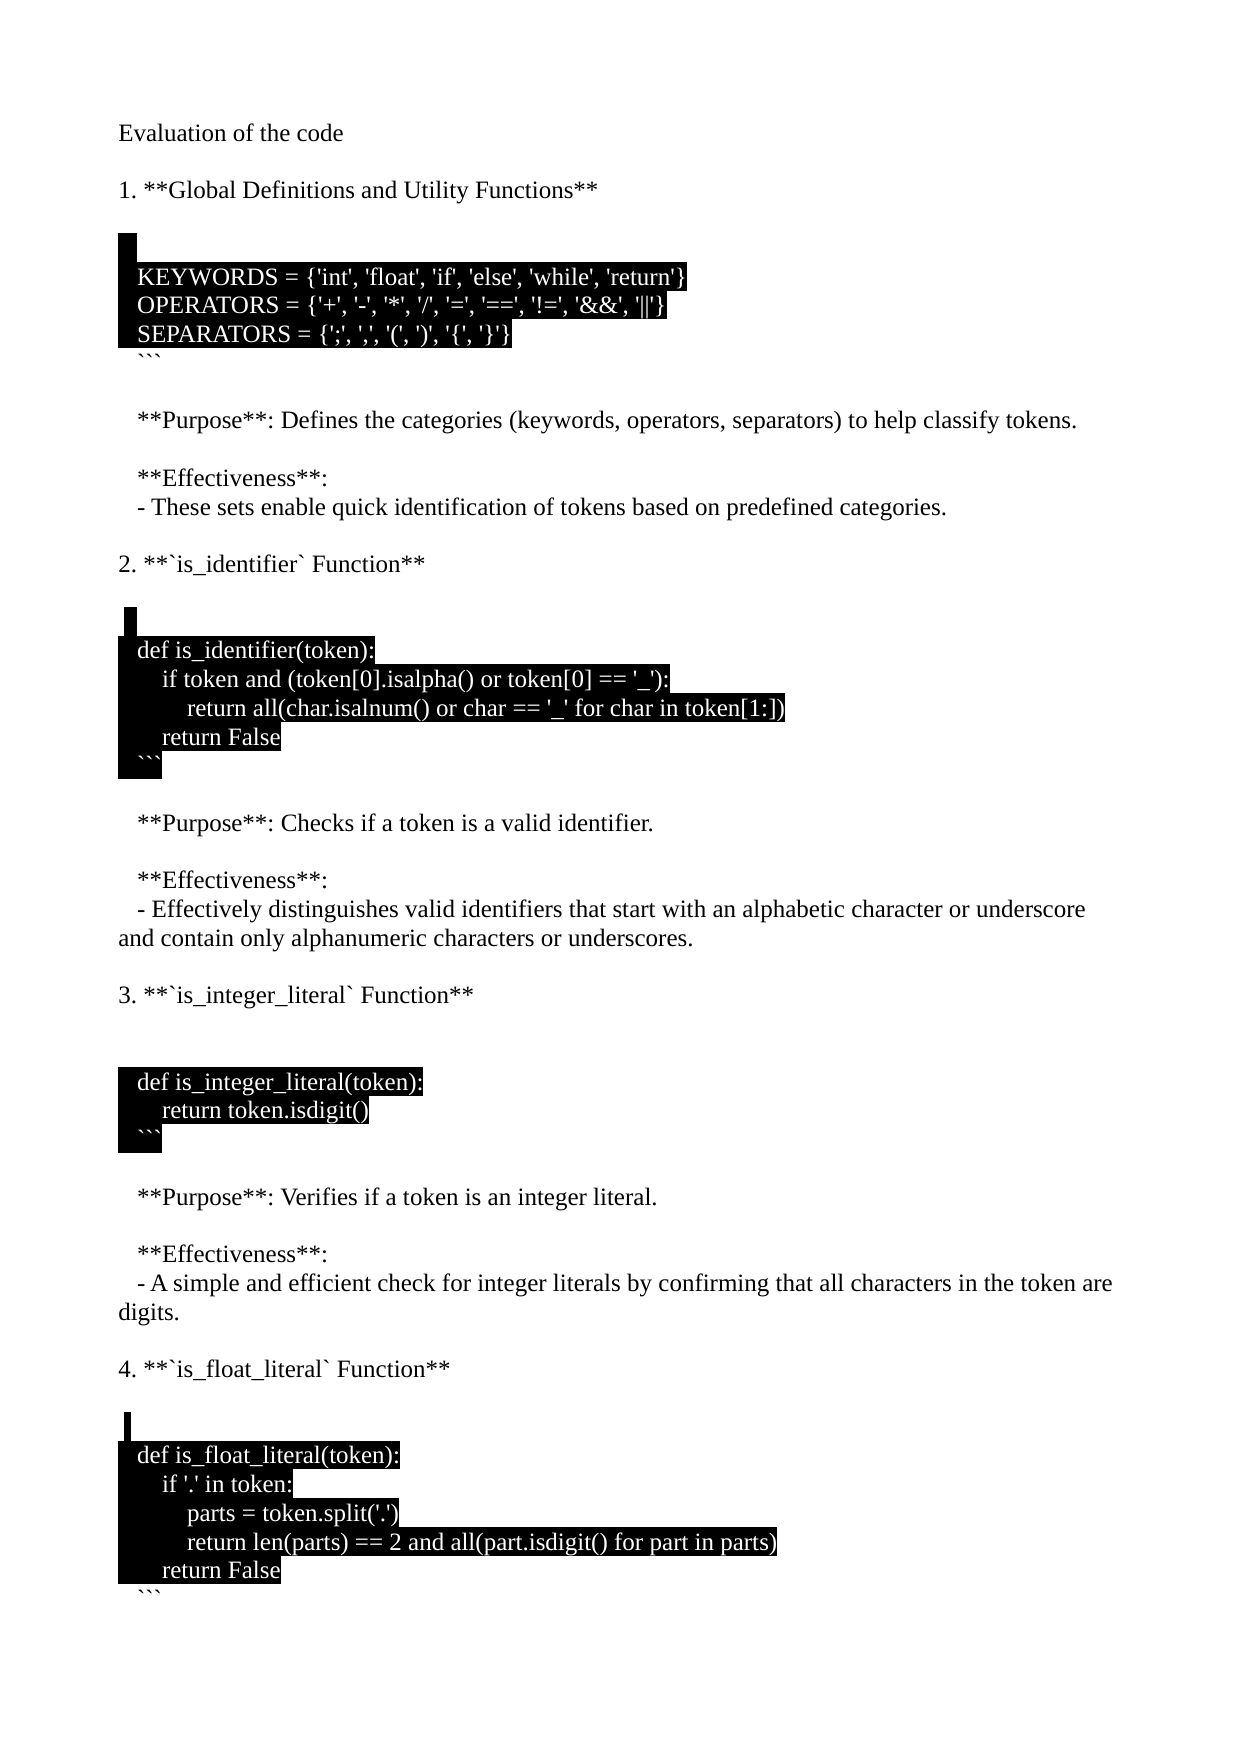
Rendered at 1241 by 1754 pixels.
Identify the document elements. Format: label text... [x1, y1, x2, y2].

text **Purpose**: Verifies if a token is an integer literal. [118, 1182, 1122, 1211]
text if '.' in token: [118, 1469, 1122, 1498]
text return False [118, 722, 1122, 751]
text **Effectiveness**: [118, 1239, 1122, 1268]
text 4. **`is_float_literal` Function** [118, 1354, 1122, 1383]
text OPERATORS = {'+', '-', '*', '/', '=', '==', '!=', '&&', '||'} [118, 291, 1122, 319]
text if token and (token[0].isalpha() or token[0] == '_'): [118, 664, 1122, 693]
text **Purpose**: Checks if a token is a valid identifier. [118, 808, 1122, 837]
text ``` [118, 1584, 1122, 1613]
text return all(char.isalnum() or char == '_' for char in token[1:]) [118, 693, 1122, 722]
text ``` [118, 1124, 1122, 1153]
text def is_float_literal(token): [118, 1441, 1122, 1469]
text 2. **`is_identifier` Function** [118, 549, 1122, 578]
text return len(parts) == 2 and all(part.isdigit() for part in parts) [118, 1527, 1122, 1556]
text **Effectiveness**: [118, 463, 1122, 492]
text Evaluation of the code [118, 118, 1122, 147]
text - These sets enable quick identification of tokens based on predefined categories. [118, 492, 1122, 521]
text 3. **`is_integer_literal` Function** [118, 981, 1122, 1009]
text 1. **Global Definitions and Utility Functions** [118, 176, 1122, 204]
text parts = token.split('.') [118, 1498, 1122, 1527]
text def is_identifier(token): [118, 636, 1122, 664]
text **Effectiveness**: [118, 866, 1122, 894]
text return False [118, 1556, 1122, 1584]
text def is_integer_literal(token): [118, 1067, 1122, 1096]
text - A simple and efficient check for integer literals by confirming that all characters in the token are digits. [118, 1268, 1122, 1326]
text KEYWORDS = {'int', 'float', 'if', 'else', 'while', 'return'} [118, 262, 1122, 291]
text - Effectively distinguishes valid identifiers that start with an alphabetic character or underscore and contain only alphanumeric characters or underscores. [118, 894, 1122, 952]
text ``` [118, 751, 1122, 779]
text return token.isdigit() [118, 1096, 1122, 1124]
text ``` [118, 348, 1122, 377]
text **Purpose**: Defines the categories (keywords, operators, separators) to help classify tokens. [118, 406, 1122, 434]
text SEPARATORS = {';', ',', '(', ')', '{', '}'} [118, 319, 1122, 348]
